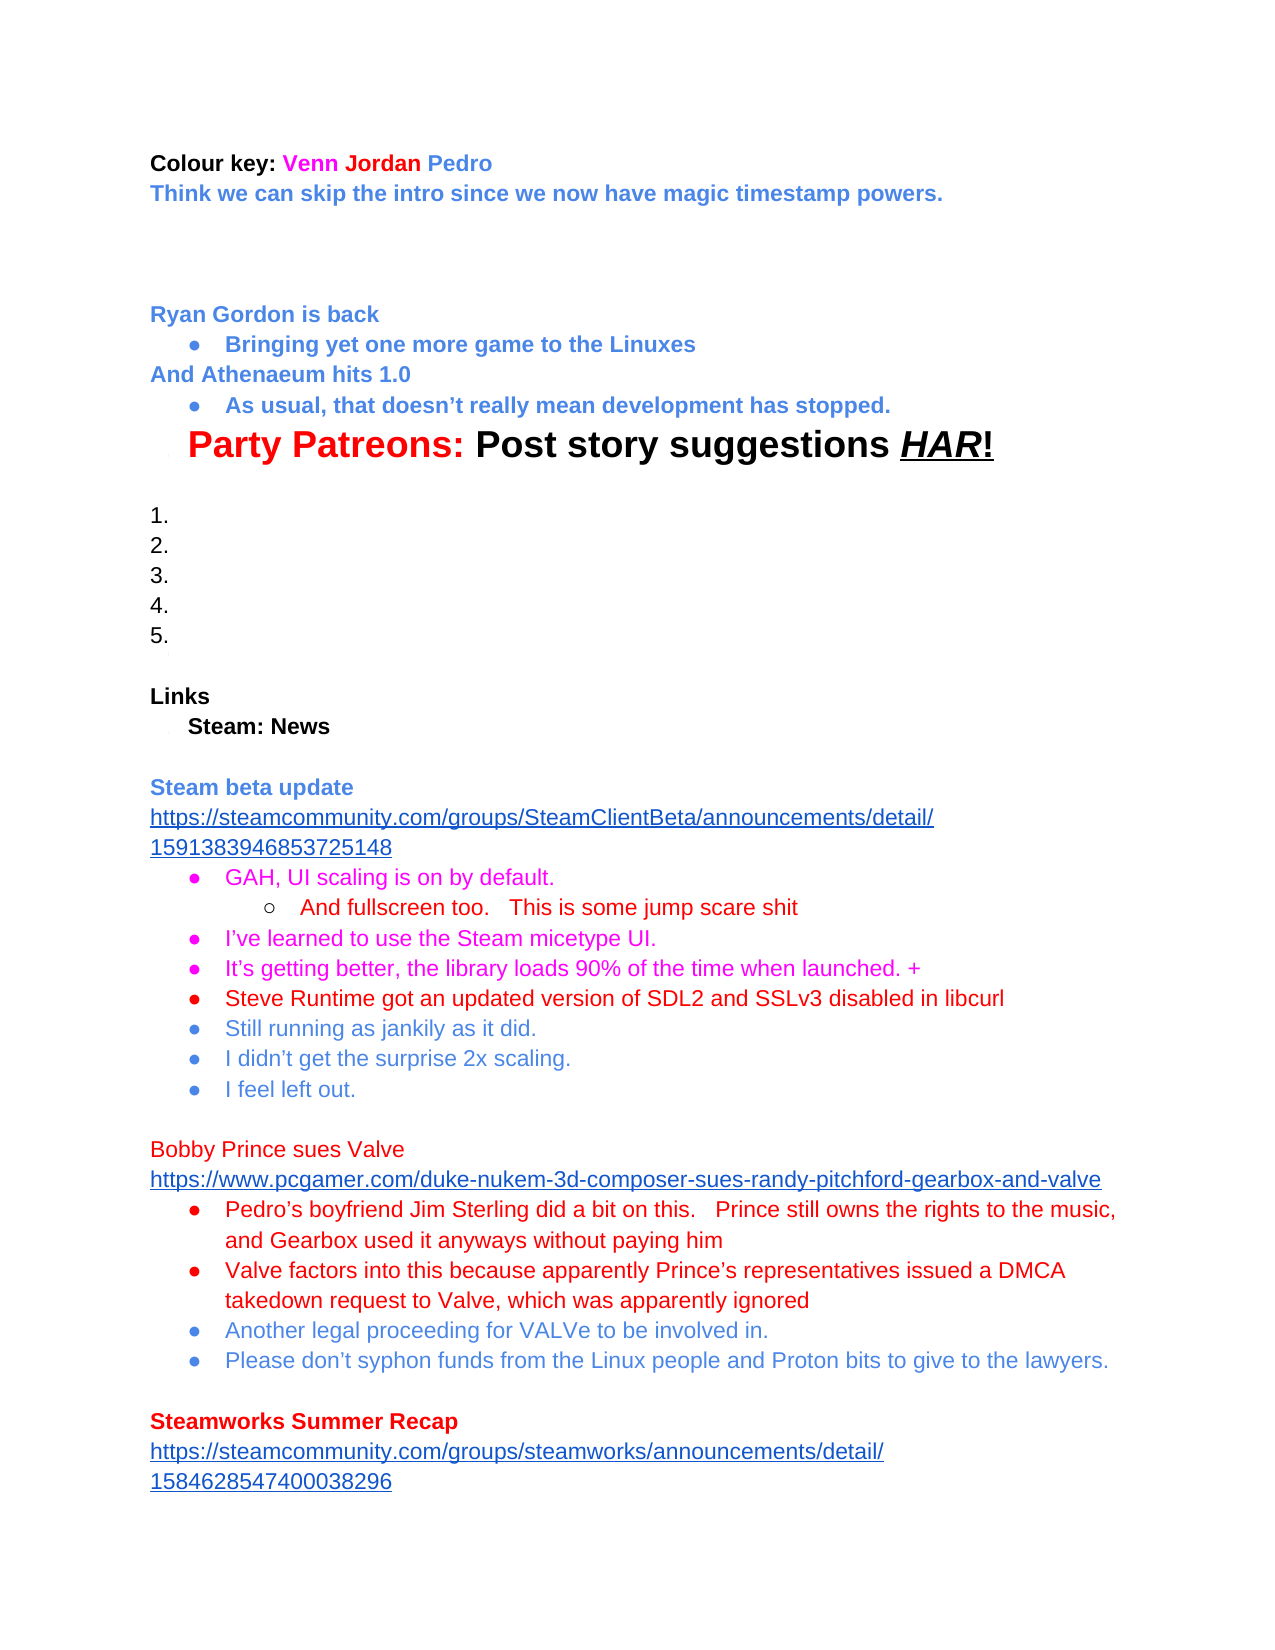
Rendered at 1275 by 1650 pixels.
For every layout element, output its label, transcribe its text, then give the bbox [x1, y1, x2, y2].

text https://steamcommunity.com/groups/steamworks/announcements/detail/1584628547400038296 [150, 1438, 1125, 1495]
text Party Patreons: Post story suggestions HAR! [150, 422, 1125, 465]
list GAH, UI scaling is on by default. [187, 864, 1125, 891]
text 1. [150, 502, 1125, 528]
text Steam beta update [150, 773, 1125, 800]
text Steam: News [150, 713, 1125, 739]
list It’s getting better, the library loads 90% of the time when launched. + [187, 955, 1125, 981]
text https://steamcommunity.com/groups/SteamClientBeta/announcements/detail/1591383946853725148 [150, 804, 1125, 860]
list Please don’t syphon funds from the Linux people and Proton bits to give to the lawyers. [187, 1347, 1125, 1374]
list I feel left out. [187, 1076, 1125, 1102]
list I didn’t get the surprise 2x scaling. [187, 1045, 1125, 1072]
list As usual, that doesn’t really mean development has stopped. [187, 392, 1125, 418]
text https://www.pcgamer.com/duke-nukem-3d-composer-sues-randy-pitchford-gearbox-and-valve [150, 1166, 1125, 1193]
list Bringing yet one more game to the Linuxes [187, 331, 1125, 358]
list Another legal proceeding for VALVe to be involved in. [187, 1317, 1125, 1344]
list Still running as jankily as it did. [187, 1015, 1125, 1042]
text 2. [150, 532, 1125, 558]
text Colour key: Venn Jordan Pedro [150, 150, 1125, 176]
text And Athenaeum hits 1.0 [150, 361, 1125, 388]
text Ryan Gordon is back [150, 301, 1125, 327]
text 5. [150, 622, 1125, 649]
list Pedro’s boyfriend Jim Sterling did a bit on this. Prince still owns the rights to the music, and Gearbox used it anyways without paying him [187, 1196, 1125, 1253]
text Links [150, 683, 1125, 709]
list Steve Runtime got an updated version of SDL2 and SSLv3 disabled in libcurl [187, 985, 1125, 1011]
text Bobby Prince sues Valve [150, 1136, 1125, 1162]
text Steamworks Summer Recap [150, 1408, 1125, 1434]
text Think we can skip the intro since we now have magic timestamp powers. [150, 180, 1125, 207]
list Valve factors into this because apparently Prince’s representatives issued a DMCA takedown request to Valve, which was apparently ignored [187, 1257, 1125, 1313]
text 4. [150, 592, 1125, 619]
list And fullscreen too. This is some jump scare shit [262, 894, 1125, 921]
list I’ve learned to use the Steam micetype UI. [187, 924, 1125, 951]
text 3. [150, 562, 1125, 588]
